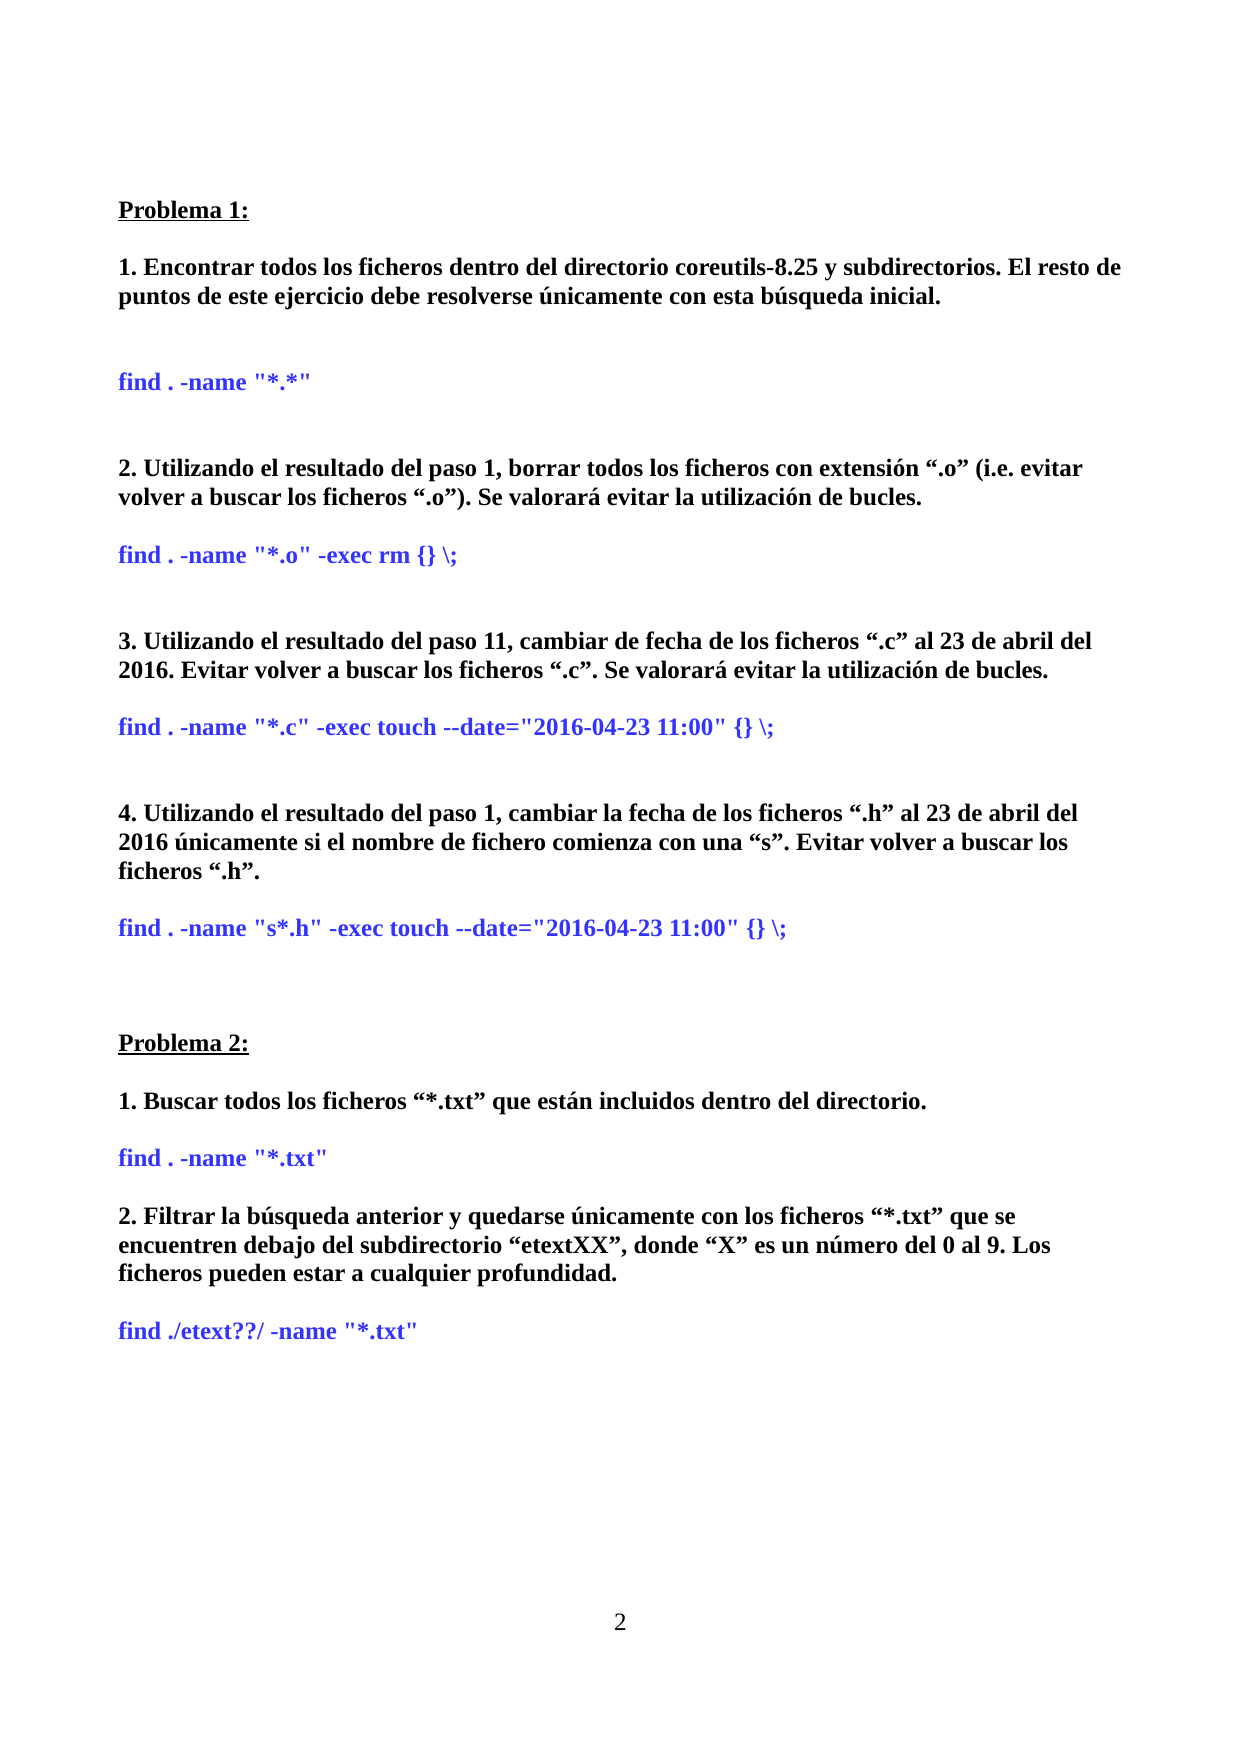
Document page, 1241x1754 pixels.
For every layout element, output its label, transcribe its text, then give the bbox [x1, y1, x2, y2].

text 2. Utilizando el resultado del paso 1, borrar todos los ficheros con extensión “.o” (i.e. evitar volver a buscar los ficheros “.o”). Se valorará evitar la utilización de bucles. [118, 453, 1122, 511]
text find . -name "*.o" -exec rm {} \; [118, 540, 1122, 568]
text find . -name "s*.h" -exec touch --date="2016-04-23 11:00" {} \; [118, 913, 1122, 942]
text find . -name "*.c" -exec touch --date="2016-04-23 11:00" {} \; [118, 712, 1122, 741]
text Problema 2: [118, 1028, 1122, 1057]
text 2. Filtrar la búsqueda anterior y quedarse únicamente con los ficheros “*.txt” que se encuentren debajo del subdirectorio “etextXX”, donde “X” es un número del 0 al 9. Los ficheros pueden estar a cualquier profundidad. [118, 1201, 1122, 1287]
text 3. Utilizando el resultado del paso 11, cambiar de fecha de los ficheros “.c” al 23 de abril del 2016. Evitar volver a buscar los ficheros “.c”. Se valorará evitar la utilización de bucles. [118, 626, 1122, 683]
text 1. Encontrar todos los ficheros dentro del directorio coreutils-8.25 y subdirectorios. El resto de puntos de este ejercicio debe resolverse únicamente con esta búsqueda inicial. [118, 252, 1122, 310]
text 1. Buscar todos los ficheros “*.txt” que están incluidos dentro del directorio. [118, 1086, 1122, 1115]
text find ./etext??/ -name "*.txt" [118, 1316, 1122, 1345]
text 4. Utilizando el resultado del paso 1, cambiar la fecha de los ficheros “.h” al 23 de abril del 2016 únicamente si el nombre de fichero comienza con una “s”. Evitar volver a buscar los ficheros “.h”. [118, 798, 1122, 885]
text Problema 1: [118, 195, 1122, 223]
text find . -name "*.*" [118, 367, 1122, 396]
text find . -name "*.txt" [118, 1143, 1122, 1172]
